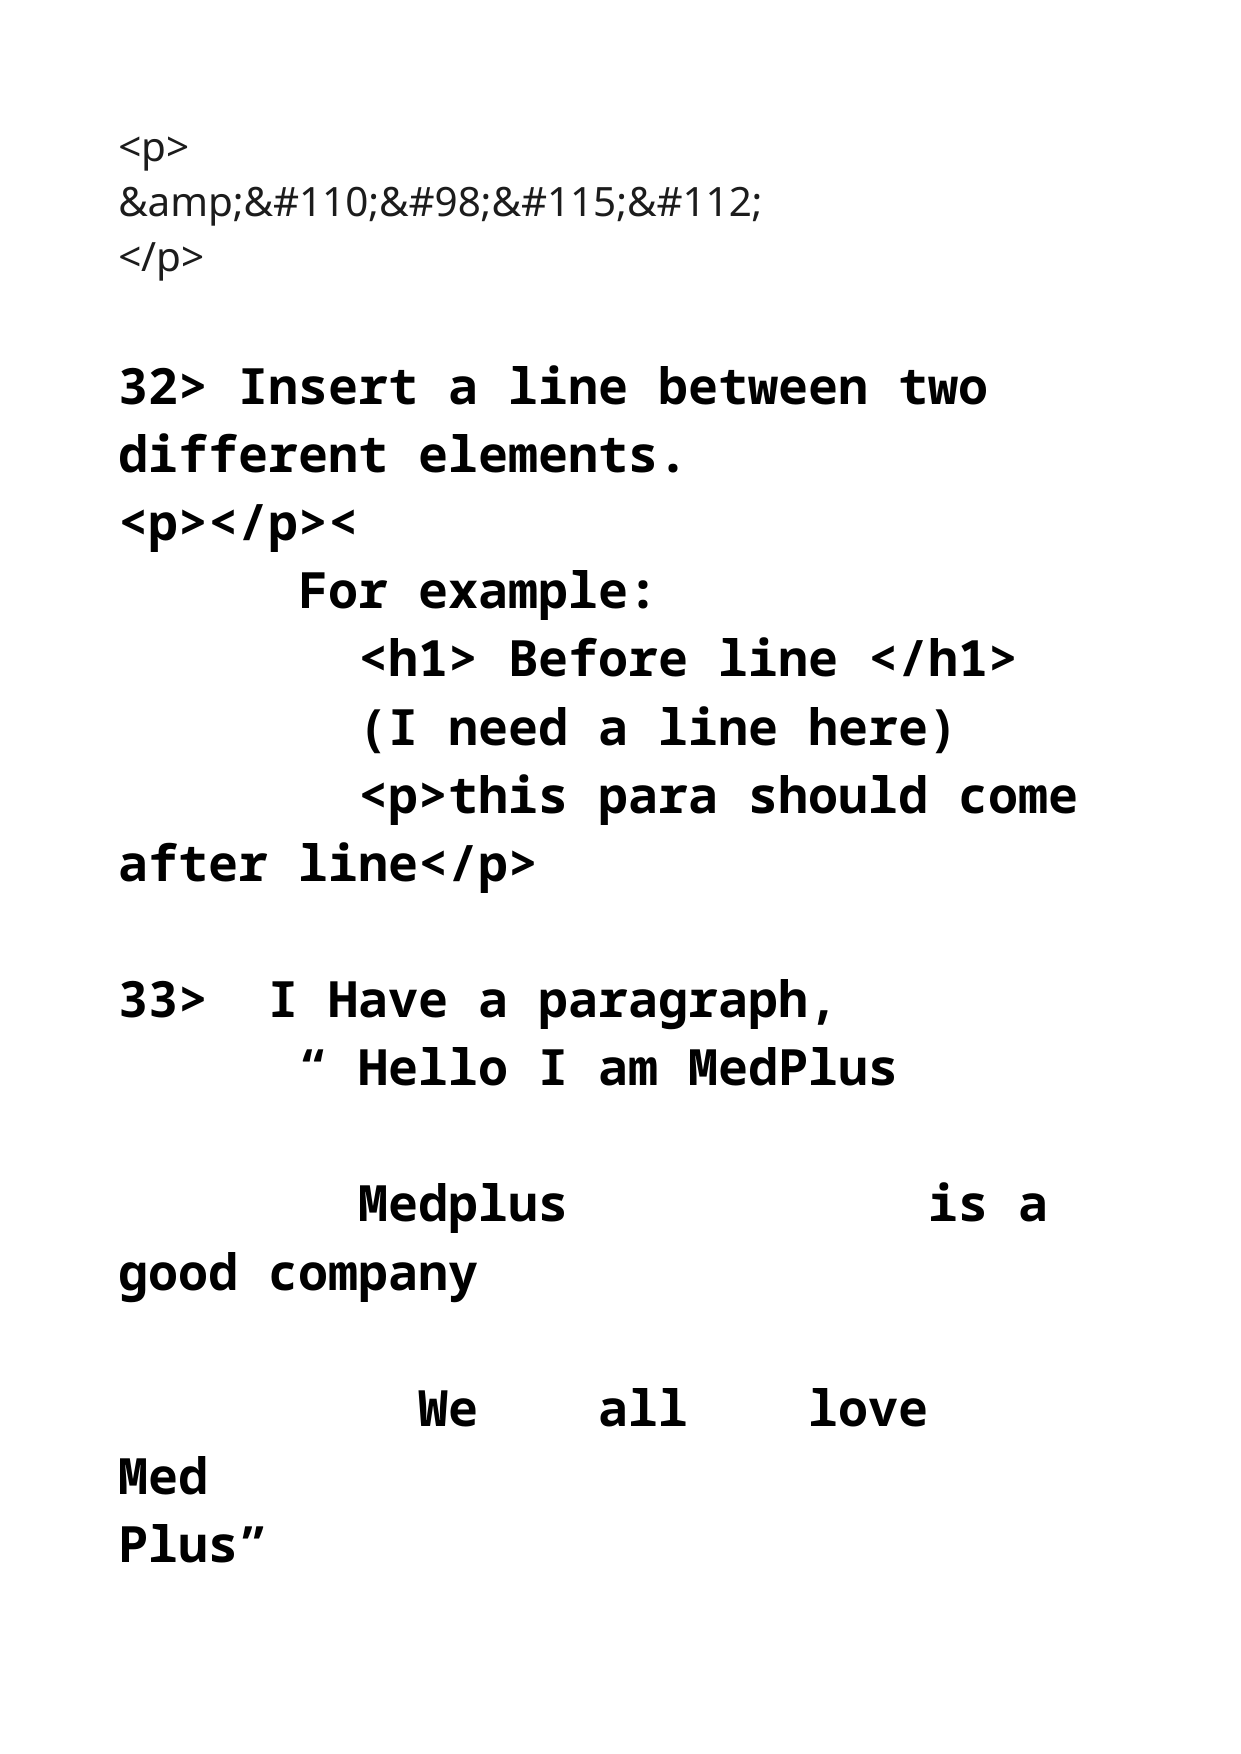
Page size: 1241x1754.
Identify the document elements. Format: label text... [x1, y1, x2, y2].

text <h1> Before line </h1> [118, 623, 1122, 692]
text (I need a line here) [118, 692, 1122, 760]
text <p>this para should come after line</p> [118, 760, 1122, 896]
text </p> [118, 228, 1122, 283]
text <p></p>< [118, 487, 1122, 555]
text For example: [118, 555, 1122, 623]
text We all love Med Plus” [118, 1373, 1122, 1577]
text <p> [118, 118, 1122, 173]
text &amp;&#110;&#98;&#115;&#112; [118, 173, 1122, 228]
text 33> I Have a paragraph, [118, 964, 1122, 1032]
text Medplus is a good company [118, 1168, 1122, 1305]
text 32> Insert a line between two different elements. [118, 351, 1122, 487]
text “ Hello I am MedPlus [118, 1032, 1122, 1100]
